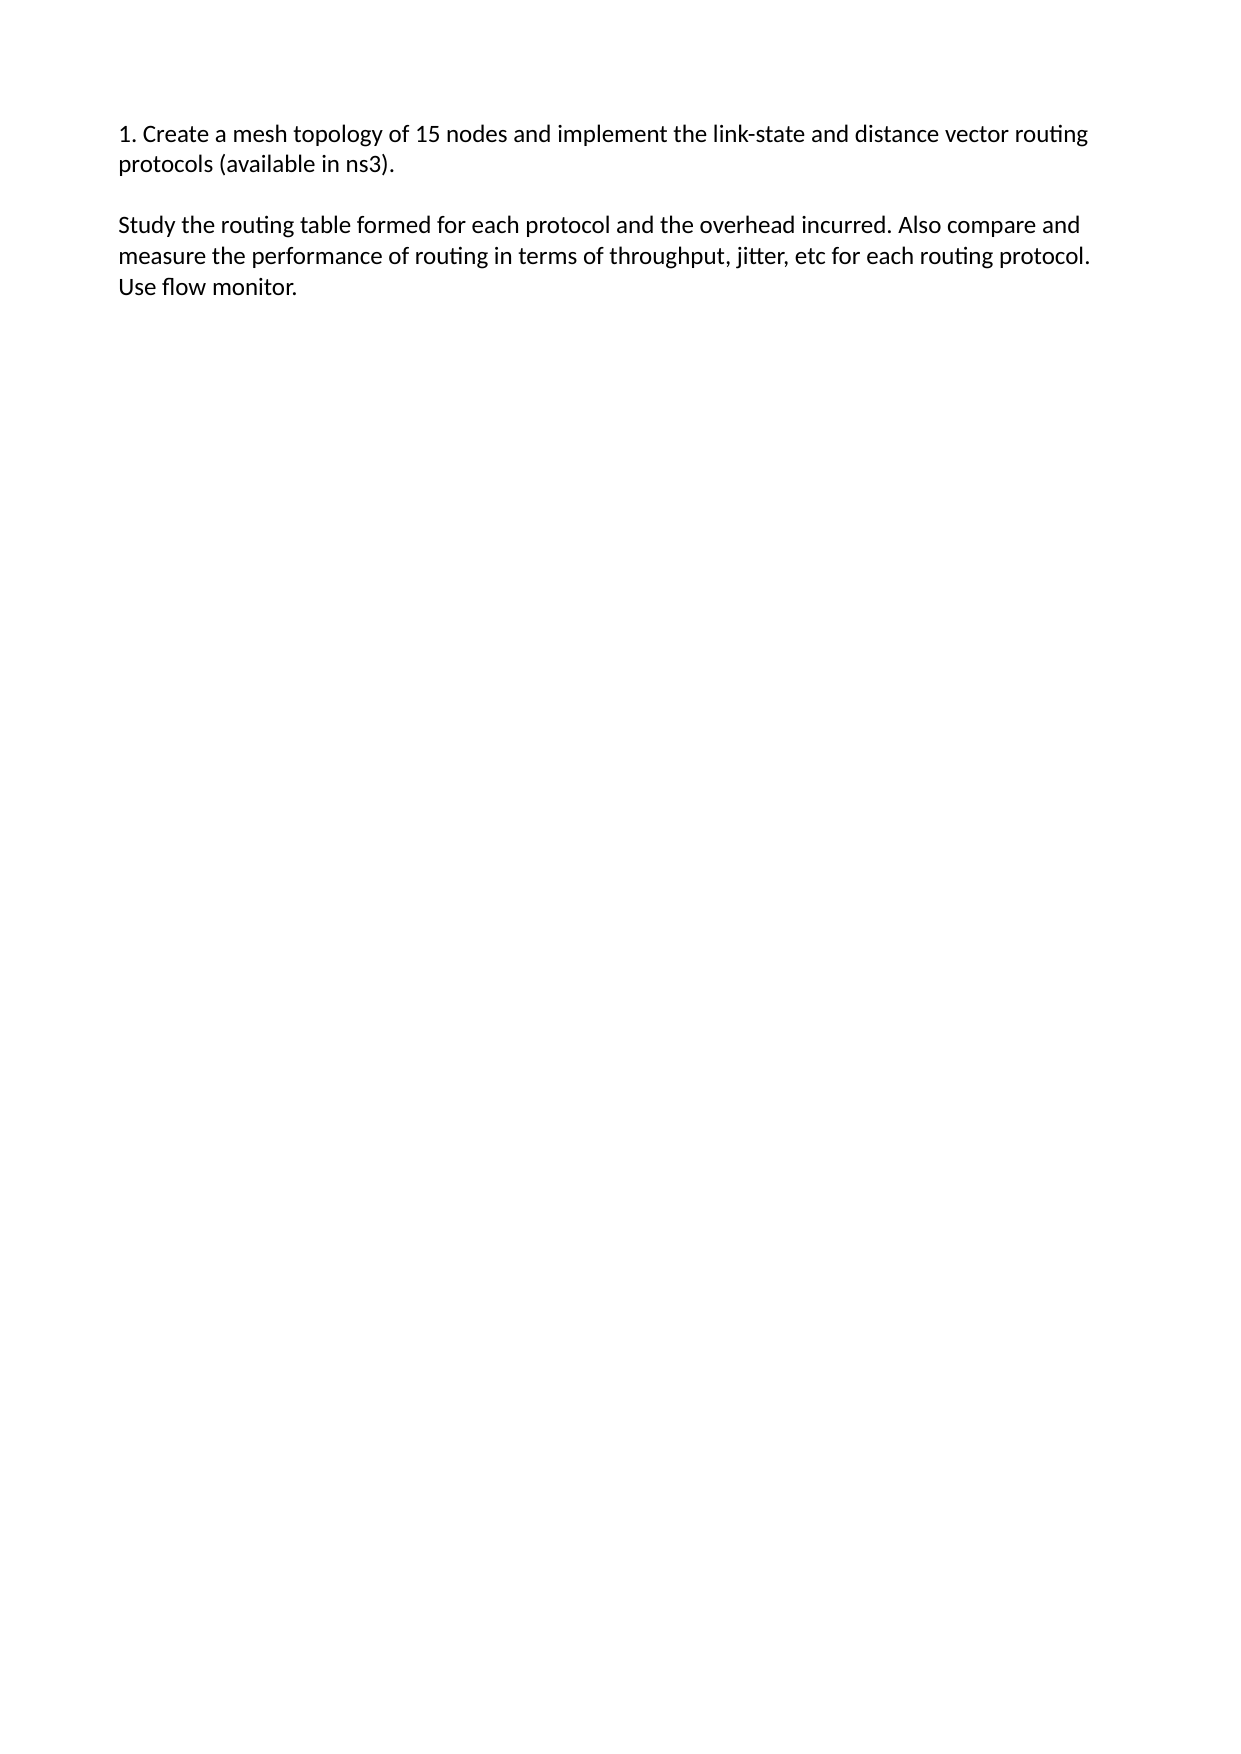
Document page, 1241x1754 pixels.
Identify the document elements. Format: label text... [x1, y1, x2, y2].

text 1. Create a mesh topology of 15 nodes and implement the link-state and distance vector routing protocols (available in ns3). [118, 118, 1122, 179]
text Study the routing table formed for each protocol and the overhead incurred. Also compare and measure the performance of routing in terms of throughput, jitter, etc for each routing protocol. Use flow monitor. [118, 210, 1122, 301]
